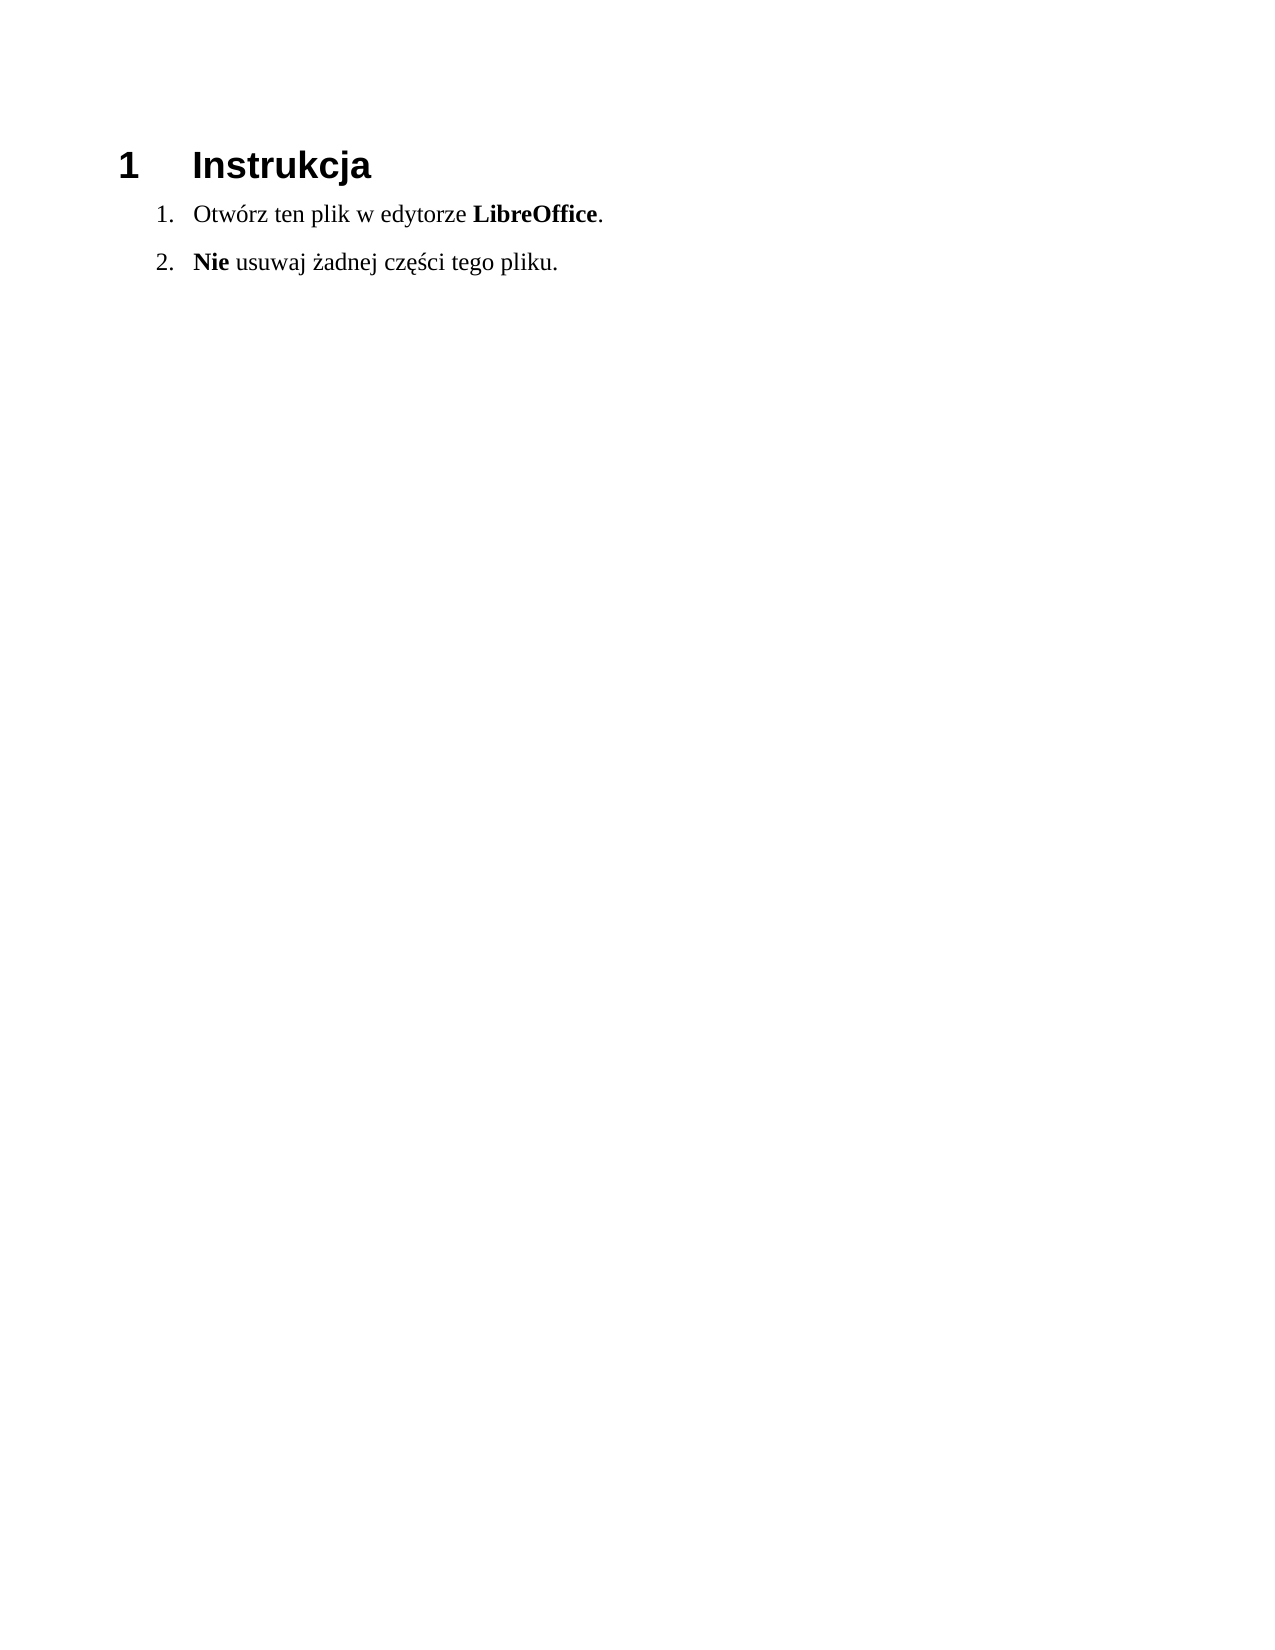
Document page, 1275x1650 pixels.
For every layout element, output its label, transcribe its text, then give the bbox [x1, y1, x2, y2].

subtitle Instrukcja [118, 143, 1157, 187]
list Otwórz ten plik w edytorze LibreOffice. [156, 199, 1157, 228]
list Nie usuwaj żadnej części tego pliku. [156, 247, 1157, 276]
